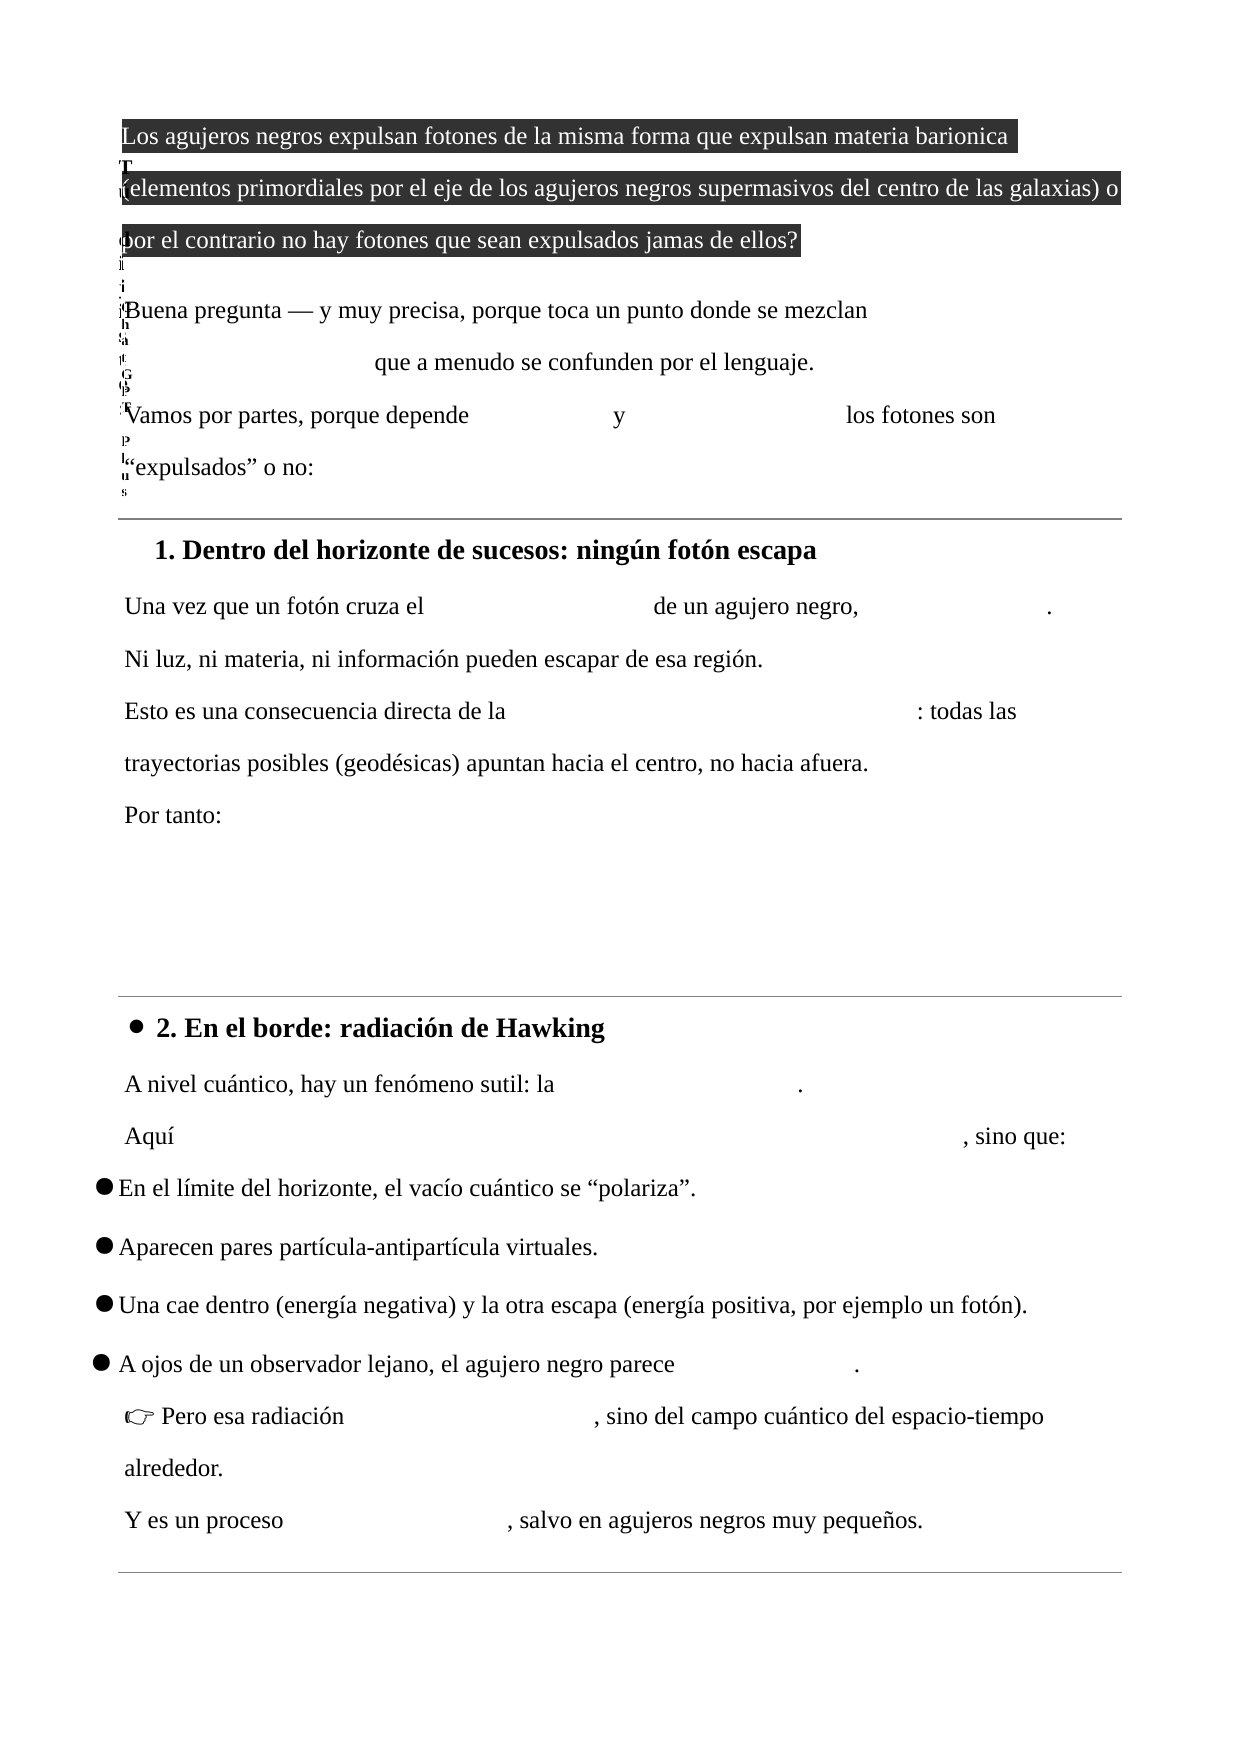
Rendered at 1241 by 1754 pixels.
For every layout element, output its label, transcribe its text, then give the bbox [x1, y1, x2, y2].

text 👉 Pero esa radiación no procede del interior, sino del campo cuántico del espacio-tiempo alrededor. Y es un proceso increíblemente débil, salvo en agujeros negros muy pequeños. [119, 1395, 1122, 1540]
text A nivel cuántico, hay un fenómeno sutil: la radiación de Hawking. Aquí no es que el agujero negro emita directamente fotones que estaban dentro, sino que: [119, 1063, 1122, 1153]
text Los agujeros negros expulsan fotones de la misma forma que expulsan materia barionica (elementos primordiales por el eje de los agujeros negros supermasivos del centro de las galaxias) o por el contrario no hay fotones que sean expulsados jamas de ellos? [122, 171, 1121, 205]
text Vamos por partes, porque depende desde dónde y por qué mecanismo los fotones son “expulsados” o no: [125, 394, 1122, 486]
text Buena pregunta — y muy precisa, porque toca un punto donde se mezclan procesos relativistas, cuánticos y astrofísicos que a menudo se confunden por el lenguaje. [124, 290, 1122, 379]
text Los agujeros negros expulsan fotones de la misma forma que expulsan materia barionica (elementos primordiales por el eje de los agujeros negros supermasivos del centro de las galaxias) o por el contrario no hay fotones que sean expulsados jamas de ellos? [122, 118, 1122, 170]
text Los agujeros negros expulsan fotones de la misma forma que expulsan materia barionica (elementos primordiales por el eje de los agujeros negros supermasivos del centro de las galaxias) o por el contrario no hay fotones que sean expulsados jamas de ellos? [122, 206, 1122, 257]
list Aparecen pares partícula-antipartícula virtuales. [119, 1226, 1122, 1264]
text Una vez que un fotón cruza el horizonte de sucesos de un agujero negro, ya no puede salir. Ni luz, ni materia, ni información pueden escapar de esa región. Esto es una consecuencia directa de la curvatura extrema del espacio-tiempo: todas las trayectorias posibles (geodésicas) apuntan hacia el centro, no hacia afuera. [119, 585, 1122, 780]
subtitle ⚫ 2. En el borde: radiación de Hawking [119, 1005, 1122, 1046]
list A ojos de un observador lejano, el agujero negro parece emitir radiación. [119, 1343, 1122, 1381]
list Una cae dentro (energía negativa) y la otra escapa (energía positiva, por ejemplo un fotón). [119, 1284, 1122, 1322]
text ❌ No, un agujero negro no "expulsa" fotones desde su interior. Los fotones que estaban dentro quedan atrapados para siempre. [119, 871, 1122, 964]
subtitle 🌀 1. Dentro del horizonte de sucesos: ningún fotón escapa [119, 527, 1122, 569]
list En el límite del horizonte, el vacío cuántico se “polariza”. [119, 1167, 1122, 1205]
text Los agujeros negros expulsan fotones de la misma forma que expulsan materia barionica (elementos primordiales por el eje de los agujeros negros supermasivos del centro de las galaxias) o por el contrario no hay fotones que sean expulsados jamas de ellos? [122, 224, 801, 257]
text Por tanto: [119, 794, 1122, 832]
